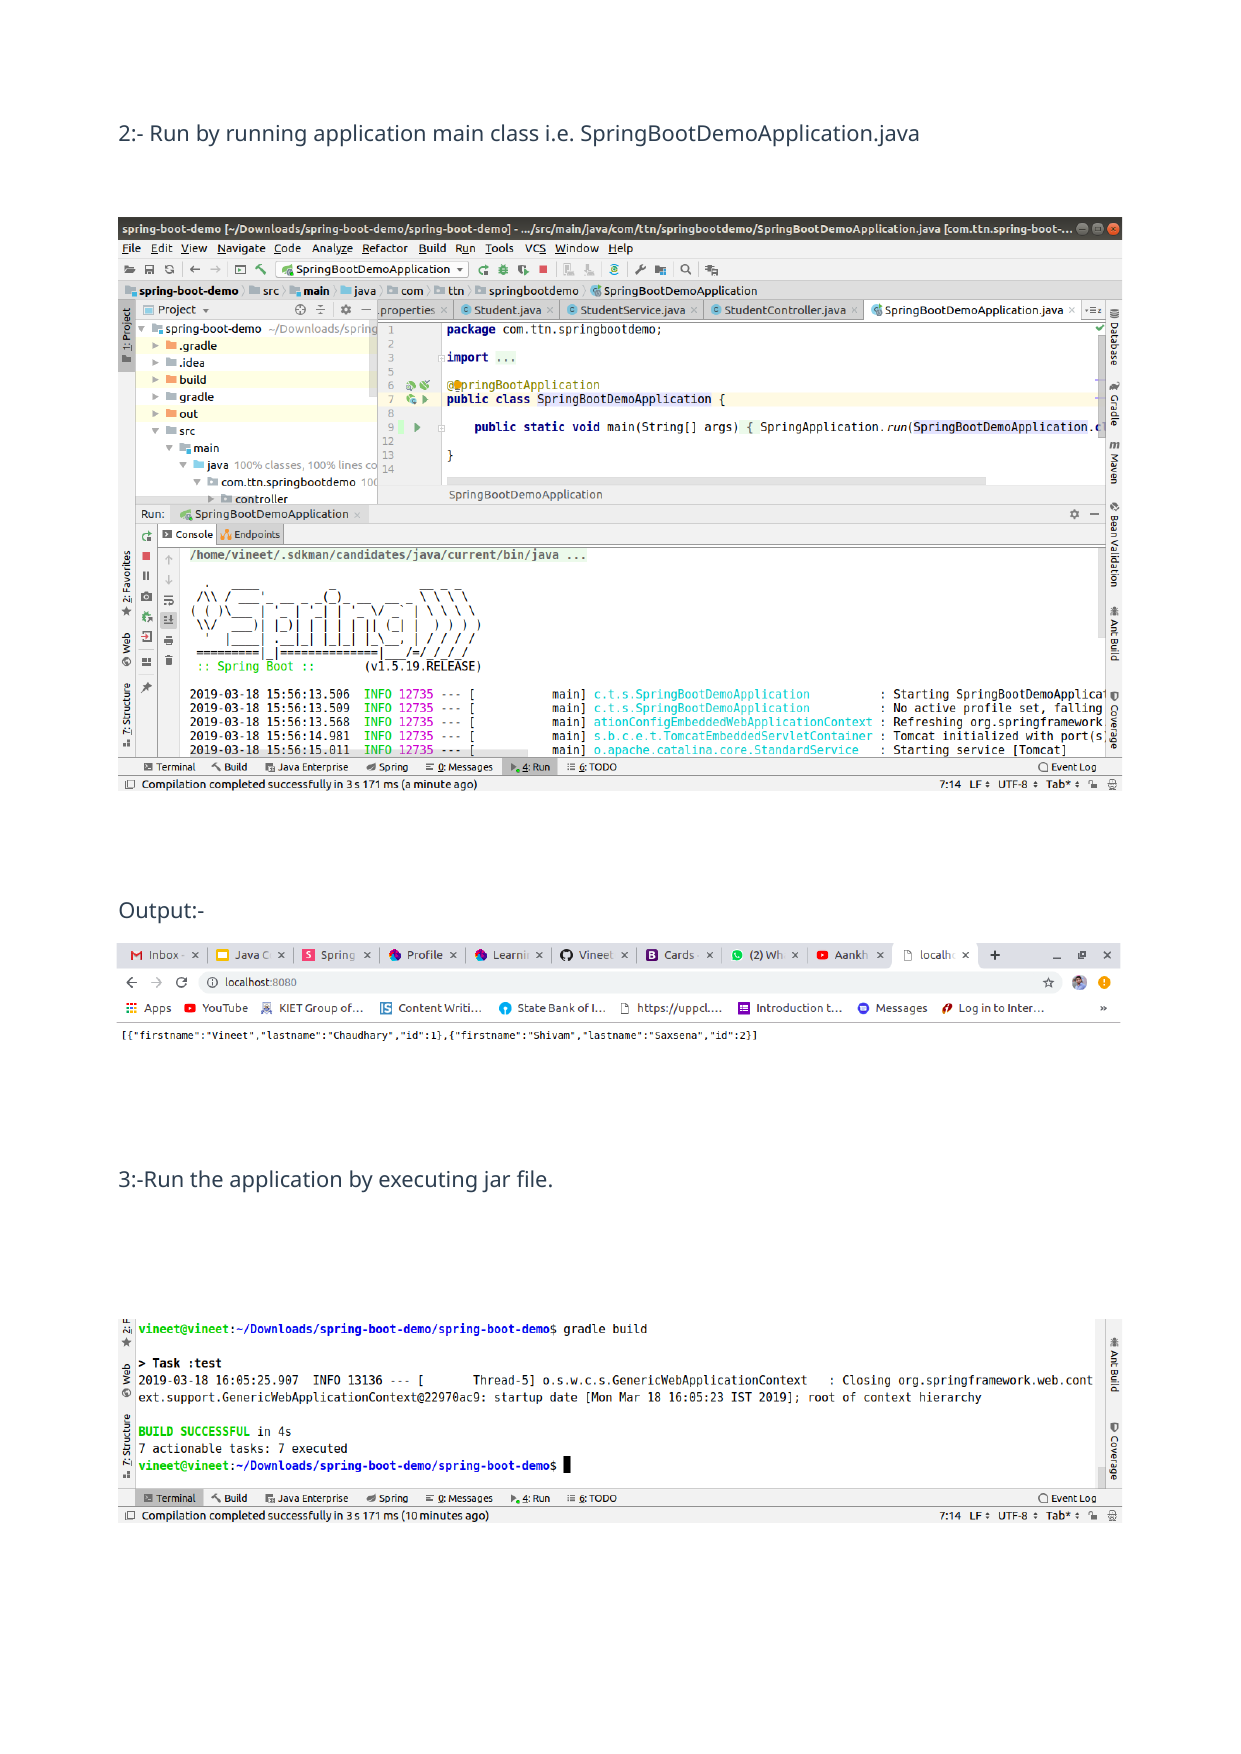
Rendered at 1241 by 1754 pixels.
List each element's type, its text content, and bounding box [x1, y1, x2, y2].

picture [118, 217, 1123, 791]
picture [118, 1319, 1123, 1523]
text 3:-Run the application by executing jar file. [118, 1164, 1122, 1194]
picture [116, 943, 1121, 1061]
text Output:- [118, 895, 1122, 924]
text 2:- Run by running application main class i.e. SpringBootDemoApplication.java [118, 118, 1122, 148]
